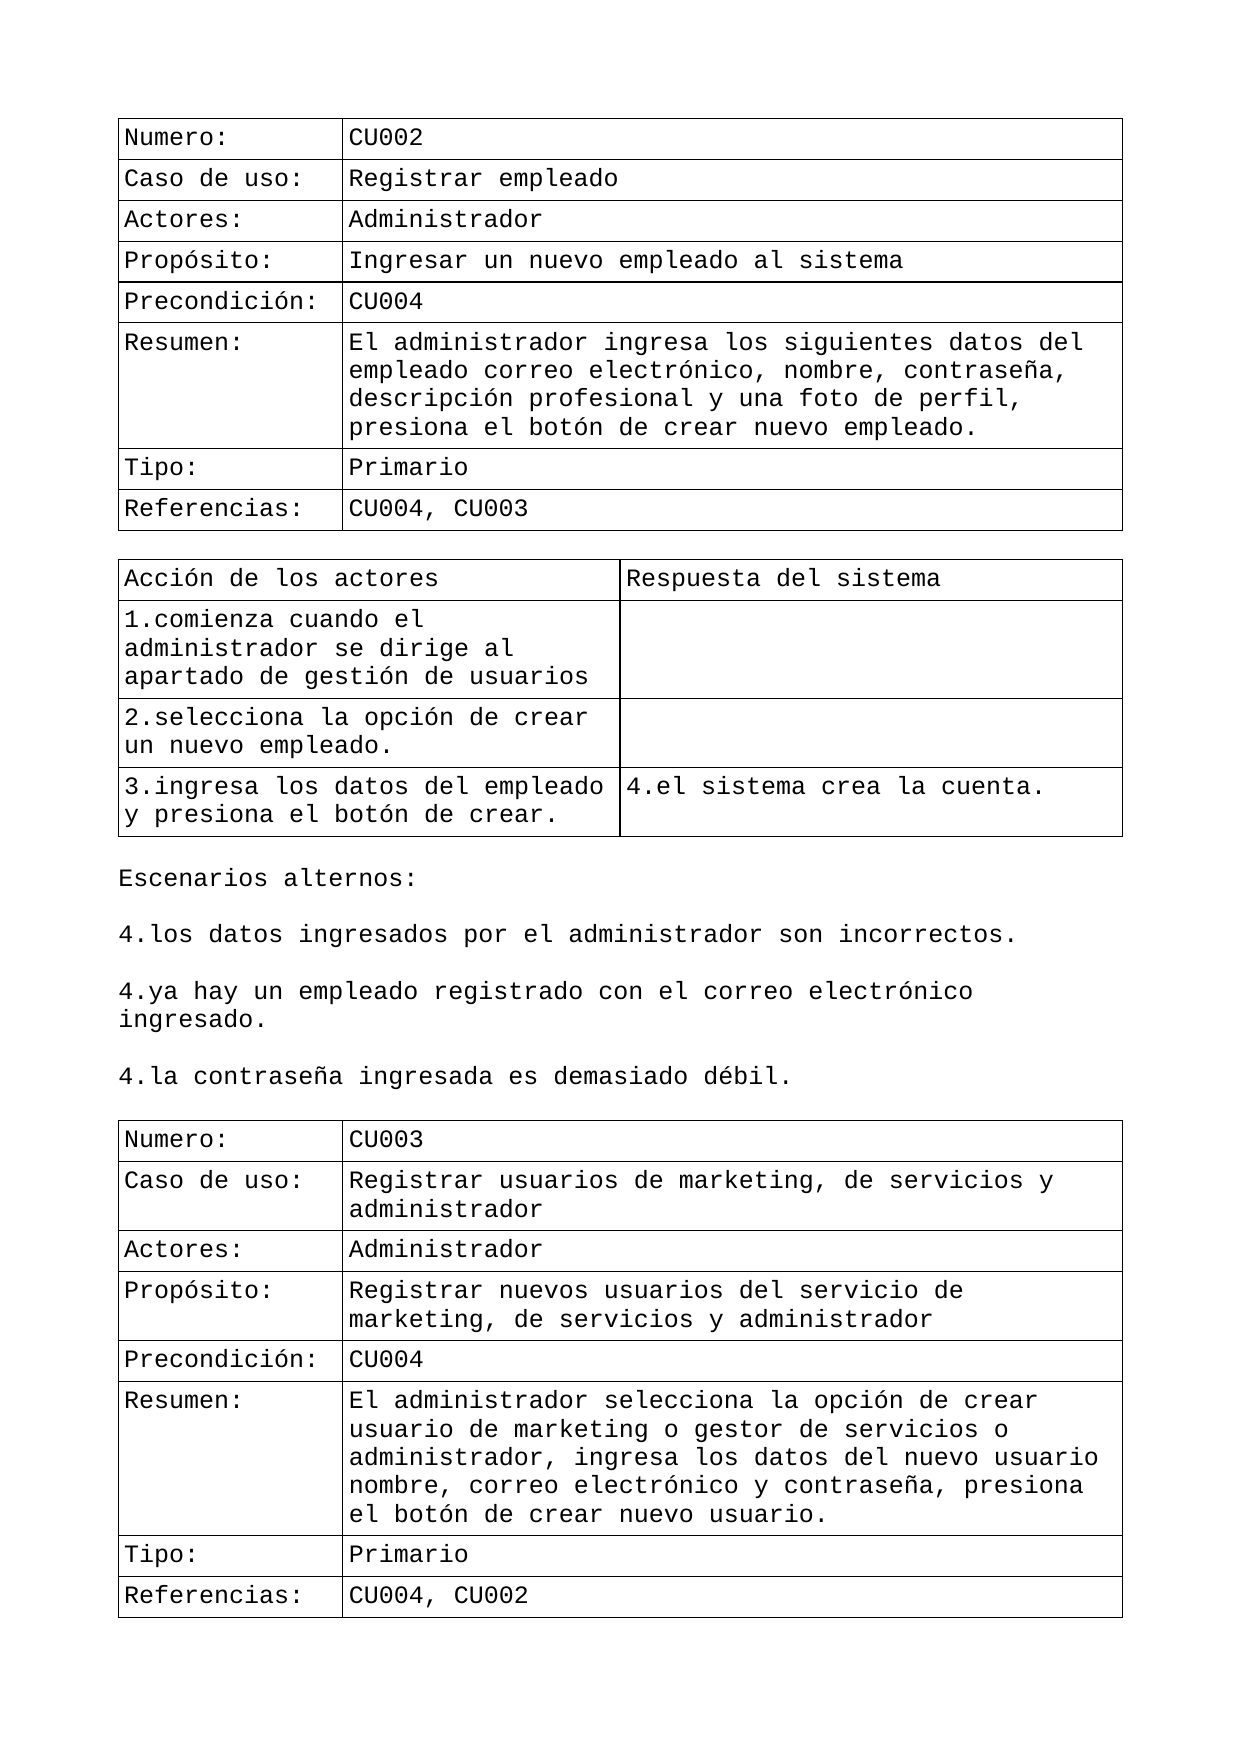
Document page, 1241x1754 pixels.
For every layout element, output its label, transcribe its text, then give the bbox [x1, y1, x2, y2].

table_cell Tipo: [119, 1536, 342, 1576]
text 4.los datos ingresados por el administrador son incorrectos. [118, 922, 1122, 950]
table_cell CU004 [343, 283, 1122, 322]
table_cell Registrar empleado [343, 160, 1122, 200]
table_cell Propósito: [119, 242, 342, 281]
table_cell CU004, CU003 [343, 490, 1122, 530]
table_cell [621, 699, 1122, 767]
table_cell 3.ingresa los datos del empleado y presiona el botón de crear. [119, 768, 619, 836]
table_header Acción de los actores [119, 560, 619, 600]
table_cell 1.comienza cuando el administrador se dirige al apartado de gestión de usuarios [119, 601, 619, 697]
table_header Respuesta del sistema [621, 560, 1122, 600]
table_header CU003 [343, 1121, 1122, 1161]
table_header Numero: [119, 1121, 342, 1161]
table_cell Caso de uso: [119, 160, 342, 200]
table_cell CU004, CU002 [343, 1577, 1122, 1617]
table_cell El administrador ingresa los siguientes datos del empleado correo electrónico, nombre, contraseña, descripción profesional y una foto de perfil, presiona el botón de crear nuevo empleado. [343, 323, 1122, 448]
table_cell Resumen: [119, 1382, 342, 1535]
table_cell Caso de uso: [119, 1162, 342, 1230]
table_cell Tipo: [119, 449, 342, 489]
table_cell Referencias: [119, 490, 342, 530]
table_header CU002 [343, 119, 1122, 159]
table_cell Primario [343, 449, 1122, 489]
table_cell Registrar usuarios de marketing, de servicios y administrador [343, 1162, 1122, 1230]
table_cell Administrador [343, 201, 1122, 241]
table_cell Precondición: [119, 283, 342, 322]
table_cell Ingresar un nuevo empleado al sistema [343, 242, 1122, 281]
table_cell Actores: [119, 201, 342, 241]
text 4.la contraseña ingresada es demasiado débil. [118, 1063, 1122, 1092]
table_cell [621, 601, 1122, 697]
text Escenarios alternos: [118, 865, 1122, 893]
table_cell Resumen: [119, 323, 342, 448]
table_cell Propósito: [119, 1272, 342, 1340]
table_cell El administrador selecciona la opción de crear usuario de marketing o gestor de servicios o administrador, ingresa los datos del nuevo usuario nombre, correo electrónico y contraseña, presiona el botón de crear nuevo usuario. [343, 1382, 1122, 1535]
table_cell Administrador [343, 1231, 1122, 1271]
table_cell Referencias: [119, 1577, 342, 1617]
table_cell Primario [343, 1536, 1122, 1576]
text 4.ya hay un empleado registrado con el correo electrónico ingresado. [118, 978, 1122, 1035]
table_cell 4.el sistema crea la cuenta. [621, 768, 1122, 836]
table_cell 2.selecciona la opción de crear un nuevo empleado. [119, 699, 619, 767]
table_cell Precondición: [119, 1341, 342, 1381]
table_cell Registrar nuevos usuarios del servicio de marketing, de servicios y administrador [343, 1272, 1122, 1340]
table_cell Actores: [119, 1231, 342, 1271]
table_header Numero: [119, 119, 342, 159]
table_cell CU004 [343, 1341, 1122, 1381]
